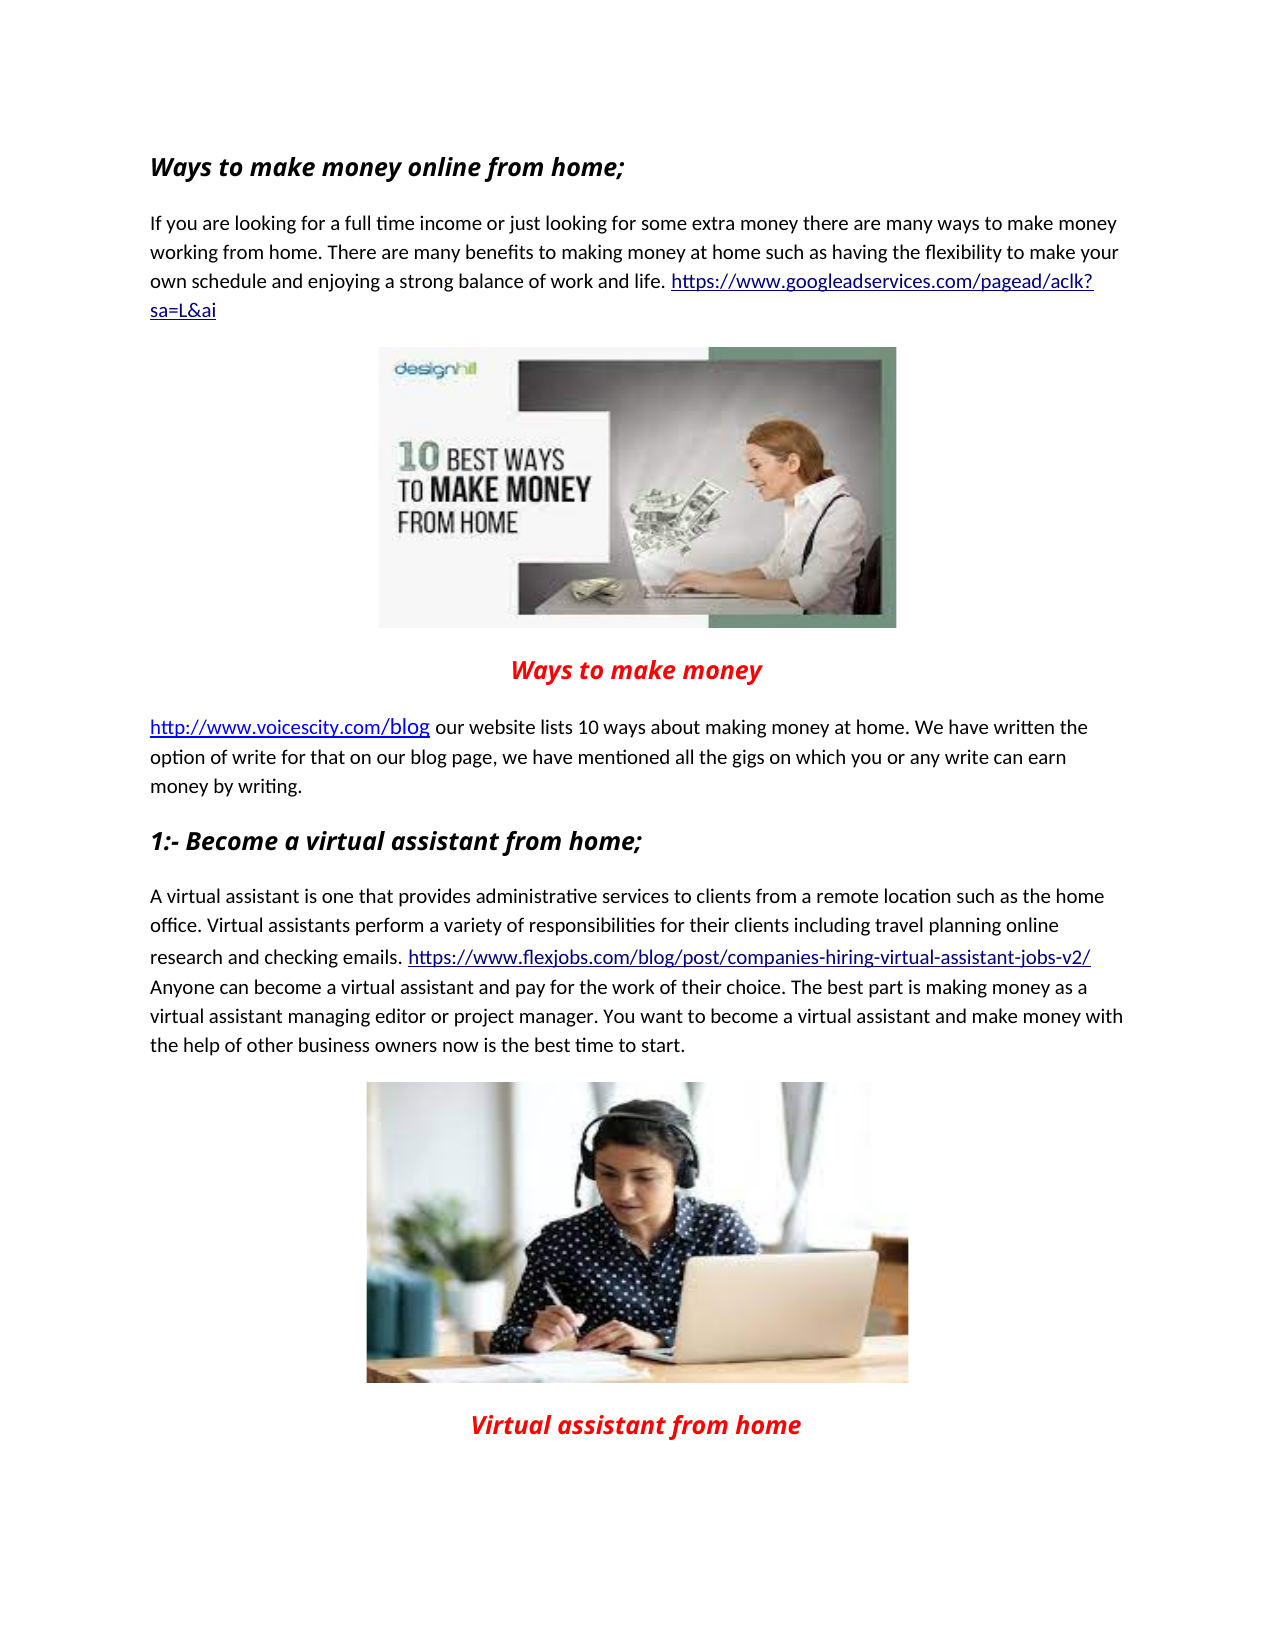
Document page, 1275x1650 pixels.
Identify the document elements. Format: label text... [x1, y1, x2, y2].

text 1:- Become a virtual assistant from home; [150, 823, 1125, 857]
text http://www.voicescity.com/blog our website lists 10 ways about making money at home. We have written the option of write for that on our blog page, we have mentioned all the gigs on which you or any write can earn money by writing. [150, 712, 1125, 799]
text If you are looking for a full time income or just looking for some extra money there are many ways to make money working from home. There are many benefits to making money at home such as having the flexibility to make your own schedule and enjoying a strong balance of work and life. https://www.googleadservices.com/pagead/aclk?sa=L&ai [150, 210, 1125, 323]
text A virtual assistant is one that provides administrative services to clients from a remote location such as the home office. Virtual assistants perform a variety of responsibilities for their clients including travel planning online research and checking emails. https://www.flexjobs.com/blog/post/companies-hiring-virtual-assistant-jobs-v2/ Anyone can become a virtual assistant and pay for the work of their choice. The best part is making money as a virtual assistant managing editor or project manager. You want to become a virtual assistant and make money with the help of other business owners now is the best time to start. [150, 883, 1125, 1058]
text Virtual assistant from home [150, 1407, 1125, 1441]
text Ways to make money [150, 652, 1125, 687]
text Ways to make money online from home; [150, 150, 1125, 184]
